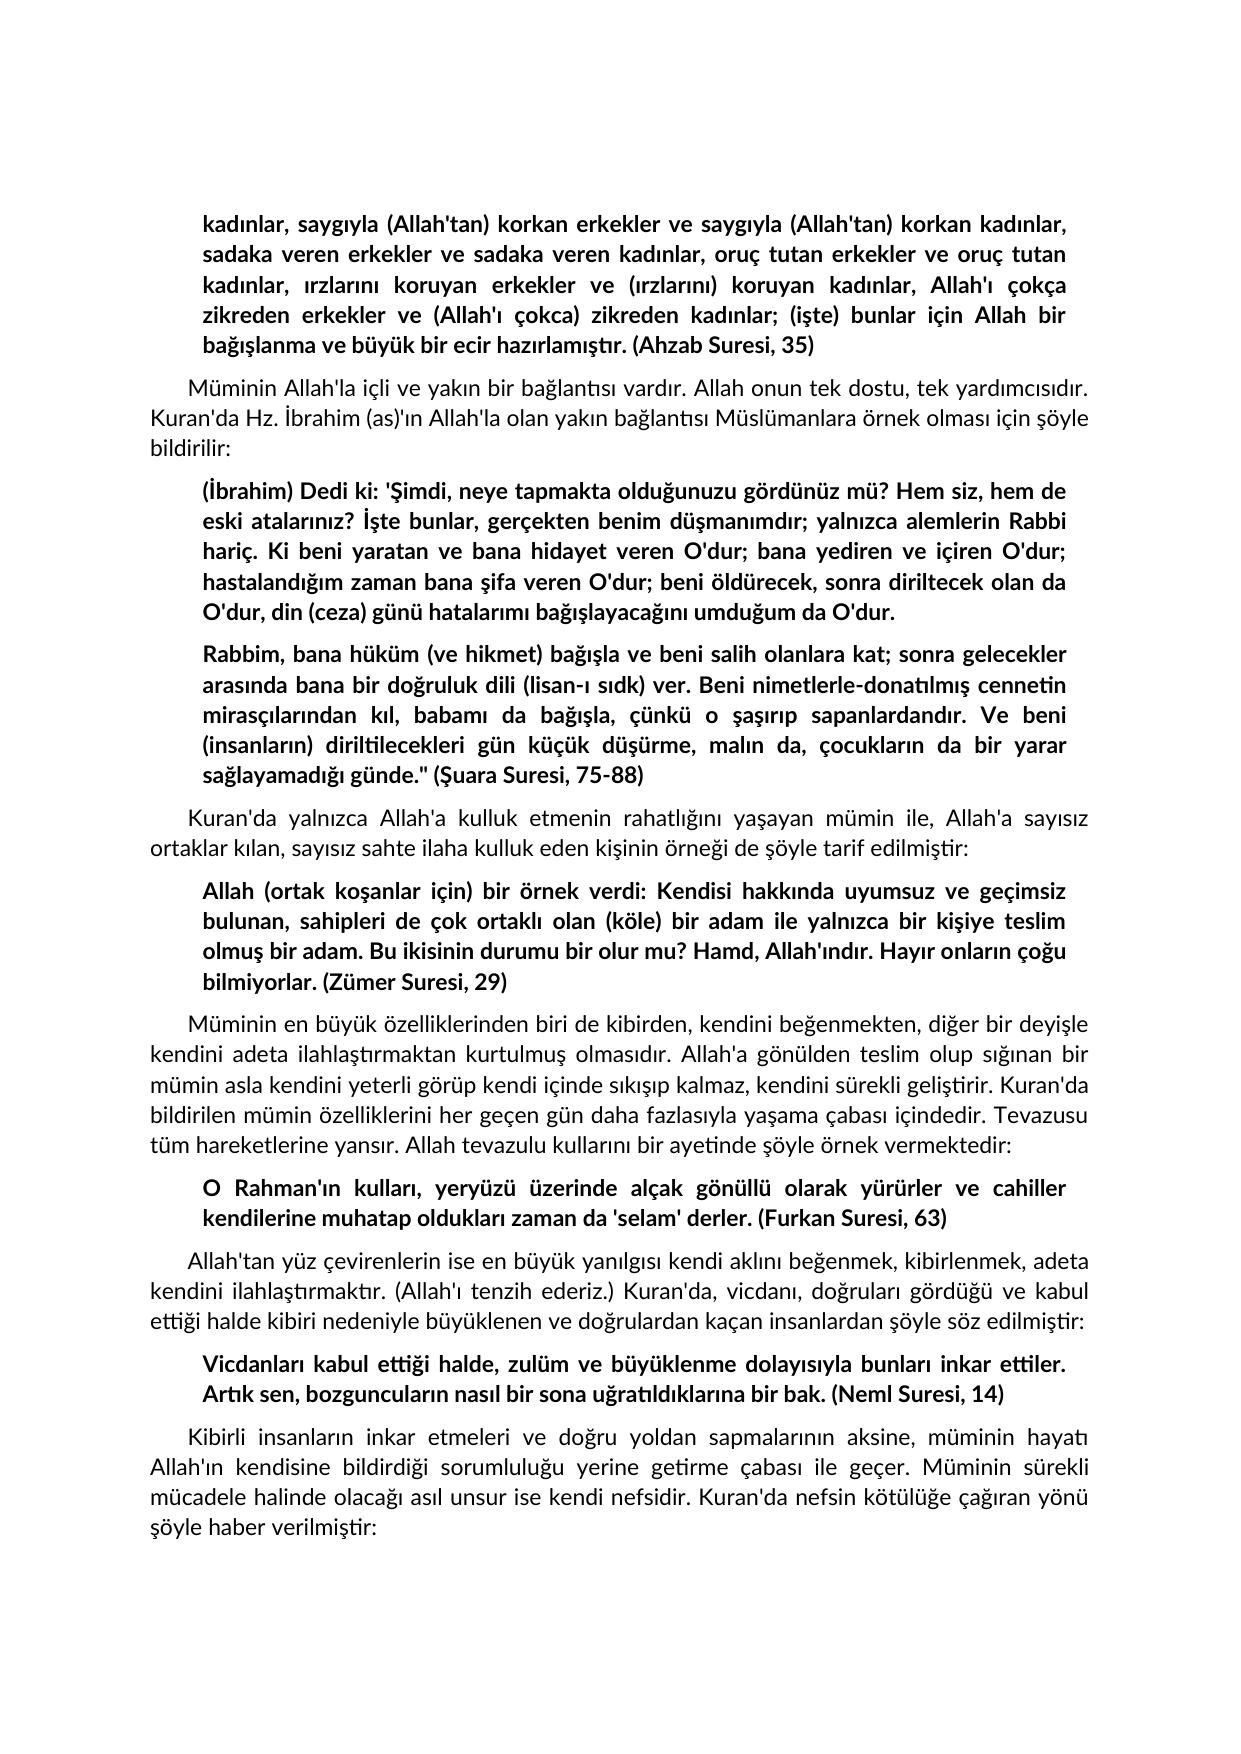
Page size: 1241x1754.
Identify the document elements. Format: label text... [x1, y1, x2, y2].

text Allah (ortak koşanlar için) bir örnek verdi: Kendisi hakkında uyumsuz ve geçimsiz bulunan, sahipleri de çok ortaklı olan (köle) bir adam ile yalnızca bir kişiye teslim olmuş bir adam. Bu ikisinin durumu bir olur mu? Hamd, Allah'ındır. Hayır onların çoğu bilmiyorlar. (Zümer Suresi, 29) [202, 877, 1068, 995]
text Allah'tan yüz çevirenlerin ise en büyük yanılgısı kendi aklını beğenmek, kibirlenmek, adeta kendini ilahlaştırmaktır. (Allah'ı tenzih ederiz.) Kuran'da, vicdanı, doğruları gördüğü ve kabul ettiği halde kibiri nedeniyle büyüklenen ve doğrulardan kaçan insanlardan şöyle söz edilmiştir: [150, 1246, 1090, 1334]
text Müminin Allah'la içli ve yakın bir bağlantısı vardır. Allah onun tek dostu, tek yardımcısıdır. Kuran'da Hz. İbrahim (as)'ın Allah'la olan yakın bağlantısı Müslümanlara örnek olması için şöyle bildirilir: [150, 373, 1090, 461]
text O Rahman'ın kulları, yeryüzü üzerinde alçak gönüllü olarak yürürler ve cahiller kendilerine muhatap oldukları zaman da 'selam' derler. (Furkan Suresi, 63) [202, 1173, 1068, 1231]
text Kuran'da yalnızca Allah'a kulluk etmenin rahatlığını yaşayan mümin ile, Allah'a sayısız ortaklar kılan, sayısız sahte ilaha kulluk eden kişinin örneği de şöyle tarif edilmiştir: [150, 804, 1090, 861]
text Rabbim, bana hüküm (ve hikmet) bağışla ve beni salih olanlara kat; sonra gelecekler arasında bana bir doğruluk dili (lisan-ı sıdk) ver. Beni nimetlerle-donatılmış cennetin mirasçılarından kıl, babamı da bağışla, çünkü o şaşırıp sapanlardandır. Ve beni (insanların) diriltilecekleri gün küçük düşürme, malın da, çocukların da bir yarar sağlayamadığı günde." (Şuara Suresi, 75-88) [202, 640, 1068, 788]
text Müminin en büyük özelliklerinden biri de kibirden, kendini beğenmekten, diğer bir deyişle kendini adeta ilahlaştırmaktan kurtulmuş olmasıdır. Allah'a gönülden teslim olup sığınan bir mümin asla kendini yeterli görüp kendi içinde sıkışıp kalmaz, kendini sürekli geliştirir. Kuran'da bildirilen mümin özelliklerini her geçen gün daha fazlasıyla yaşama çabası içindedir. Tevazusu tüm hareketlerine yansır. Allah tevazulu kullarını bir ayetinde şöyle örnek vermektedir: [150, 1010, 1090, 1158]
text Kibirli insanların inkar etmeleri ve doğru yoldan sapmalarının aksine, müminin hayatı Allah'ın kendisine bildirdiği sorumluluğu yerine getirme çabası ile geçer. Müminin sürekli mücadele halinde olacağı asıl unsur ise kendi nefsidir. Kuran'da nefsin kötülüğe çağıran yönü şöyle haber verilmiştir: [150, 1422, 1090, 1541]
text (İbrahim) Dedi ki: 'Şimdi, neye tapmakta olduğunuzu gördünüz mü? Hem siz, hem de eski atalarınız? İşte bunlar, gerçekten benim düşmanımdır; yalnızca alemlerin Rabbi hariç. Ki beni yaratan ve bana hidayet veren O'dur; bana yediren ve içiren O'dur; hastalandığım zaman bana şifa veren O'dur; beni öldürecek, sonra diriltecek olan da O'dur, din (ceza) günü hatalarımı bağışlayacağını umduğum da O'dur. [202, 477, 1068, 625]
text kadınlar, saygıyla (Allah'tan) korkan erkekler ve saygıyla (Allah'tan) korkan kadınlar, sadaka veren erkekler ve sadaka veren kadınlar, oruç tutan erkekler ve oruç tutan kadınlar, ırzlarını koruyan erkekler ve (ırzlarını) koruyan kadınlar, Allah'ı çokça zikreden erkekler ve (Allah'ı çokca) zikreden kadınlar; (işte) bunlar için Allah bir bağışlanma ve büyük bir ecir hazırlamıştır. (Ahzab Suresi, 35) [202, 210, 1068, 358]
text Vicdanları kabul ettiği halde, zulüm ve büyüklenme dolayısıyla bunları inkar ettiler. Artık sen, bozguncuların nasıl bir sona uğratıldıklarına bir bak. (Neml Suresi, 14) [202, 1349, 1068, 1407]
